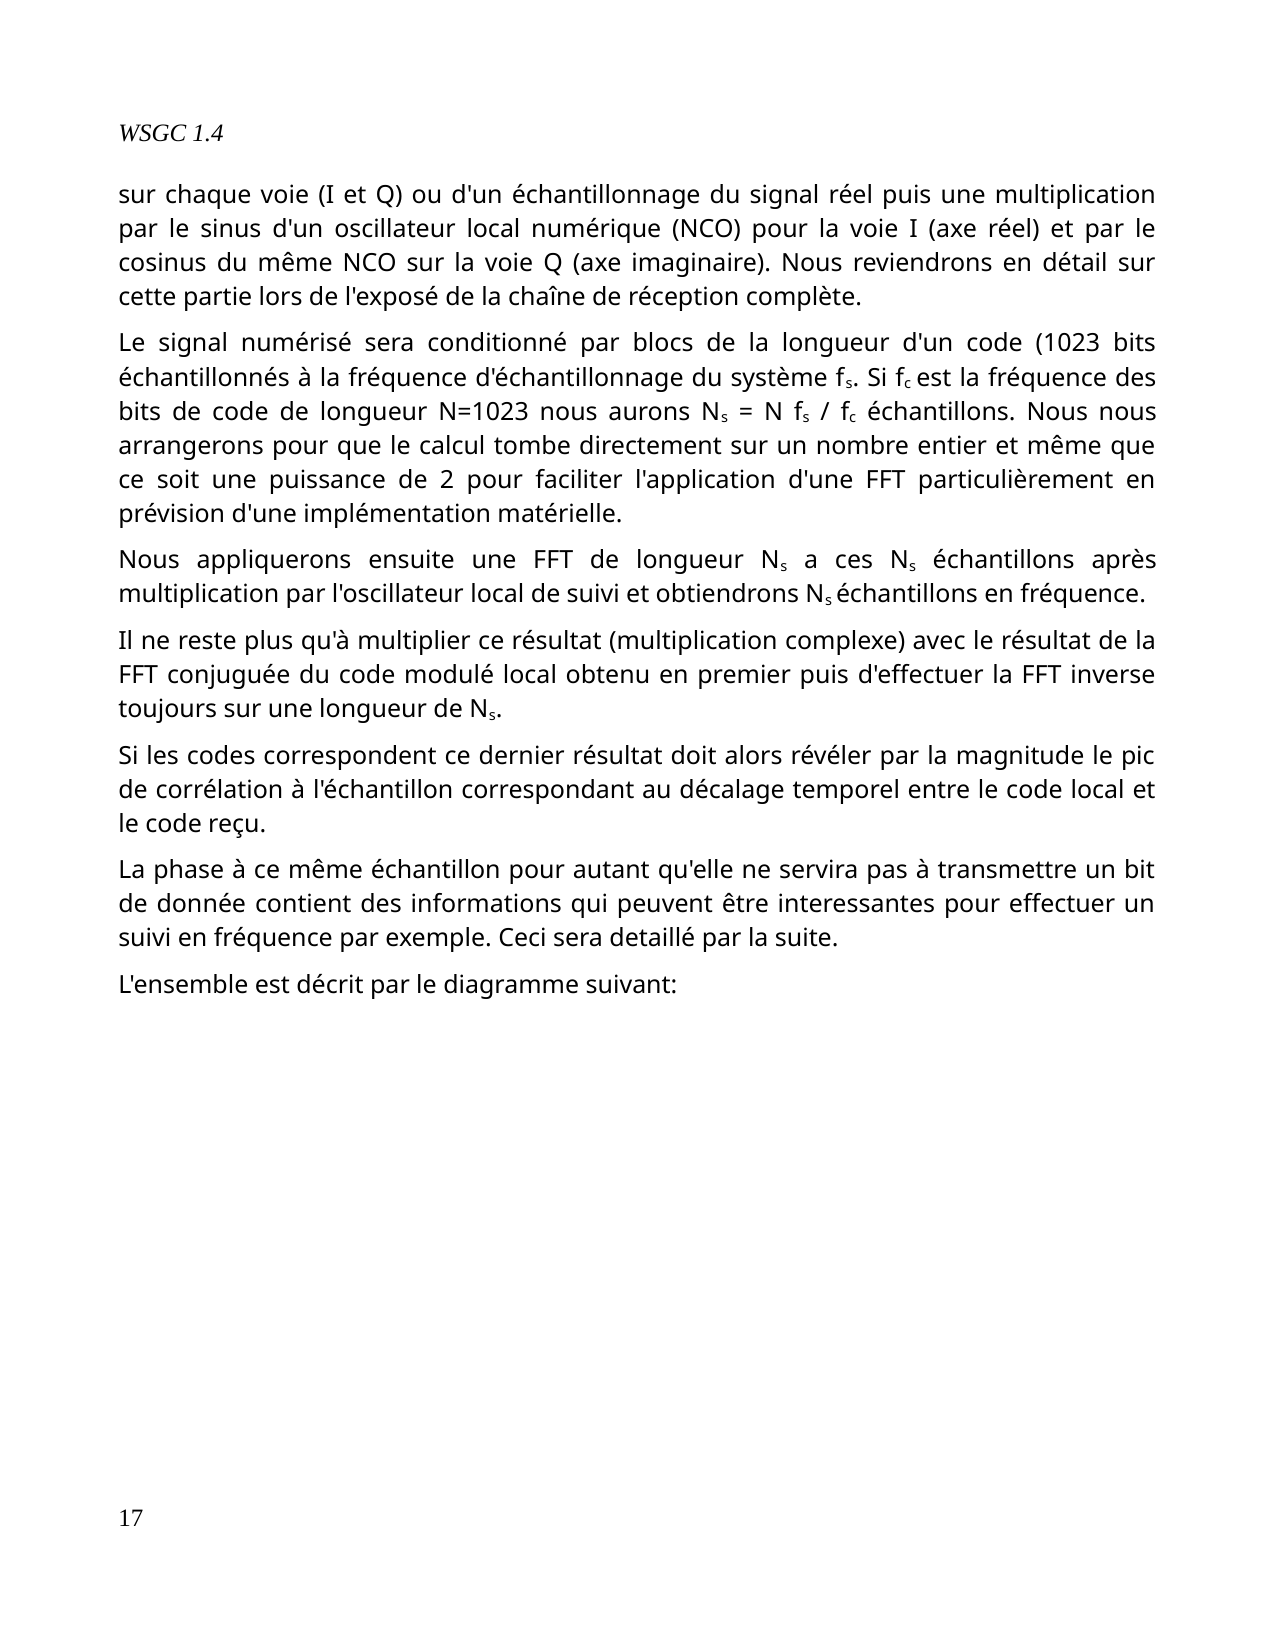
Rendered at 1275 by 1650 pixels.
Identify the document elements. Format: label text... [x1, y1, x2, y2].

text sur chaque voie (I et Q) ou d'un échantillonnage du signal réel puis une multiplication par le sinus d'un oscillateur local numérique (NCO) pour la voie I (axe réel) et par le cosinus du même NCO sur la voie Q (axe imaginaire). Nous reviendrons en détail sur cette partie lors de l'exposé de la chaîne de réception complète. [118, 176, 1157, 313]
text Nous appliquerons ensuite une FFT de longueur Ns a ces Ns échantillons après multiplication par l'oscillateur local de suivi et obtiendrons Ns échantillons en fréquence. [118, 542, 1157, 610]
text Si les codes correspondent ce dernier résultat doit alors révéler par la magnitude le pic de corrélation à l'échantillon correspondant au décalage temporel entre le code local et le code reçu. [118, 737, 1157, 839]
text Le signal numérisé sera conditionné par blocs de la longueur d'un code (1023 bits échantillonnés à la fréquence d'échantillonnage du système fs. Si fc est la fréquence des bits de code de longueur N=1023 nous aurons Ns = N fs / fc échantillons. Nous nous arrangerons pour que le calcul tombe directement sur un nombre entier et même que ce soit une puissance de 2 pour faciliter l'application d'une FFT particulièrement en prévision d'une implémentation matérielle. [118, 325, 1157, 529]
text La phase à ce même échantillon pour autant qu'elle ne servira pas à transmettre un bit de donnée contient des informations qui peuvent être interessantes pour effectuer un suivi en fréquence par exemple. Ceci sera detaillé par la suite. [118, 852, 1157, 954]
text Il ne reste plus qu'à multiplier ce résultat (multiplication complexe) avec le résultat de la FFT conjuguée du code modulé local obtenu en premier puis d'effectuer la FFT inverse toujours sur une longueur de Ns. [118, 623, 1157, 725]
text L'ensemble est décrit par le diagramme suivant: [118, 967, 1157, 1001]
